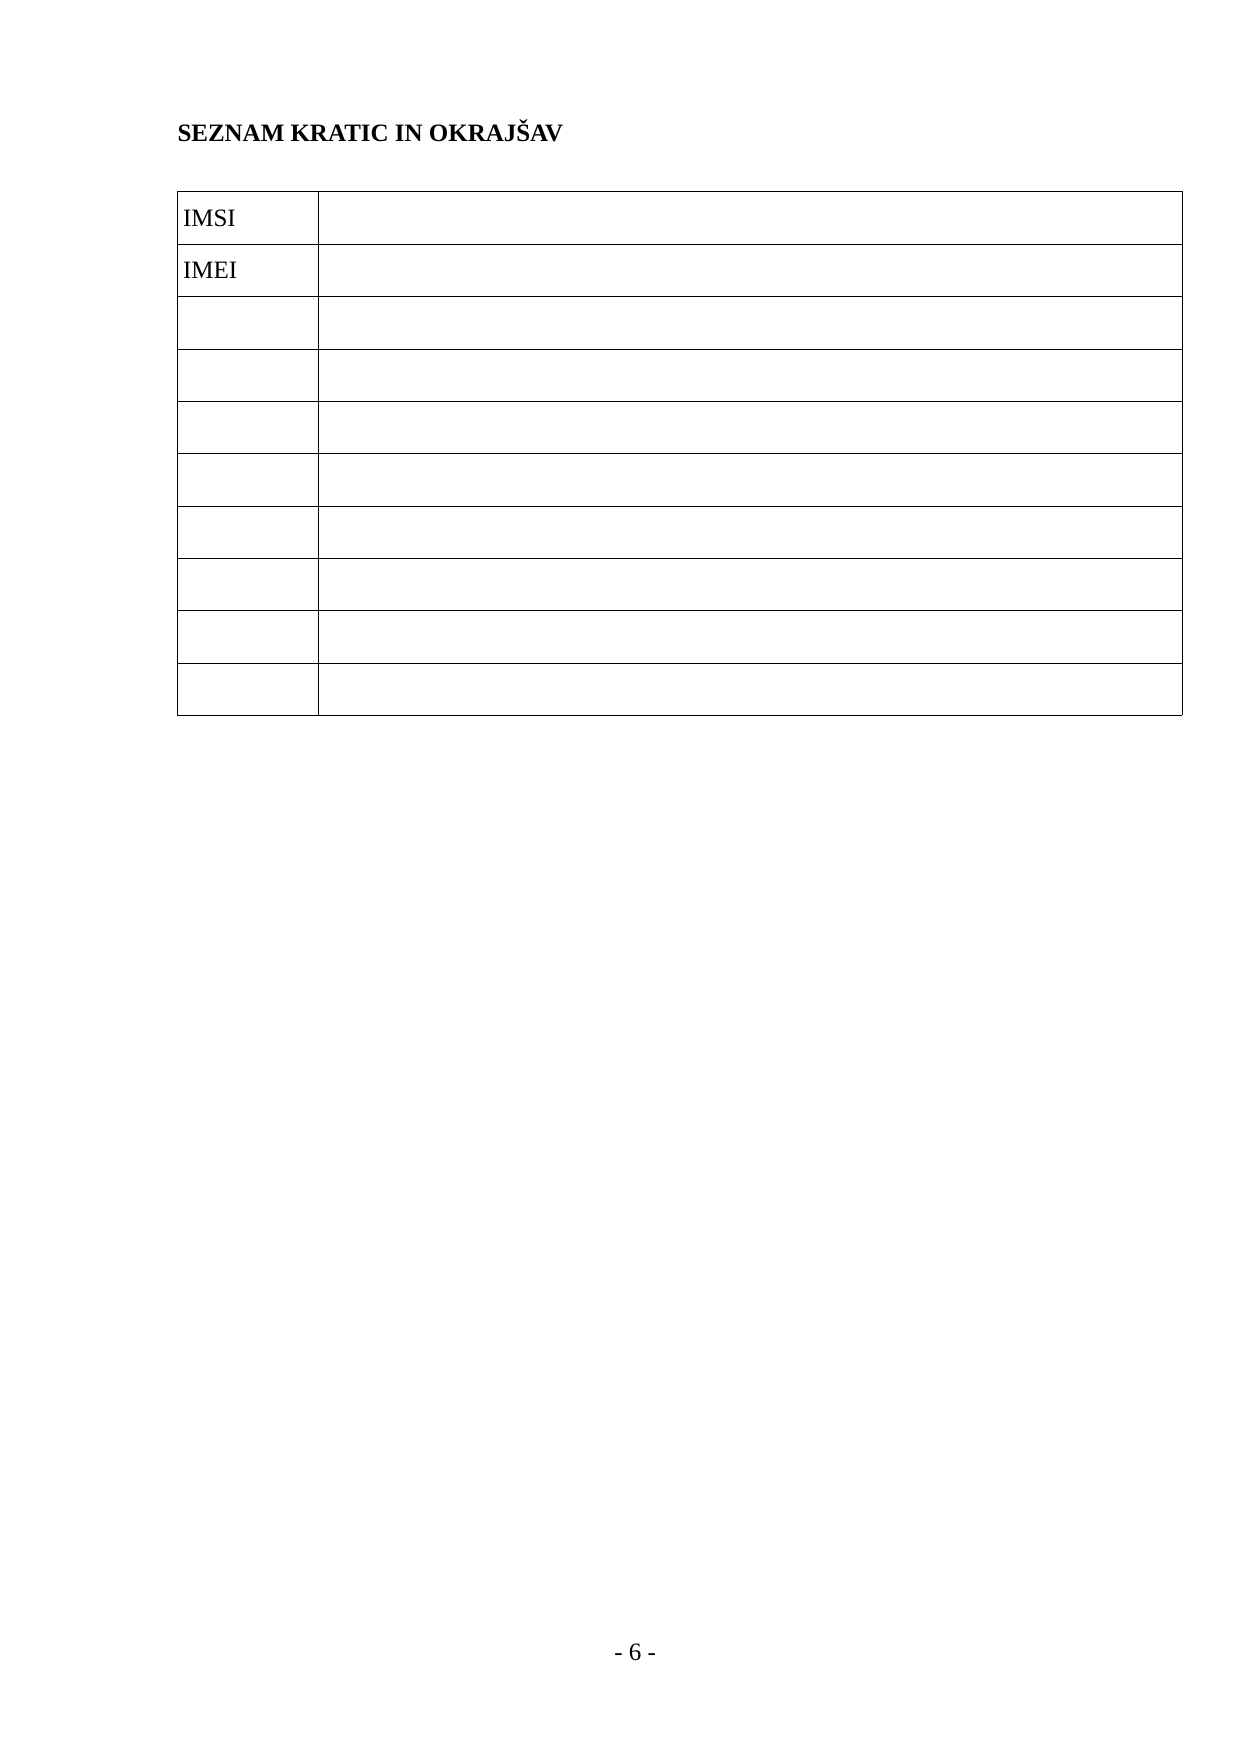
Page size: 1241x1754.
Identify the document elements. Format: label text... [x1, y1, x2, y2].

table_header IMSI [178, 192, 318, 244]
text SEZNAM KRATIC IN OKRAJŠAV [177, 118, 1093, 147]
table_cell [319, 350, 1182, 401]
table_cell [319, 559, 1182, 610]
table_cell [178, 402, 318, 453]
table_cell [319, 611, 1182, 663]
table_cell [178, 611, 318, 663]
table_cell [319, 402, 1182, 453]
table_cell [319, 297, 1182, 348]
table_cell [319, 245, 1182, 296]
table_cell IMEI [178, 245, 318, 296]
table_cell [319, 664, 1182, 715]
table_cell [178, 454, 318, 506]
table_header [319, 192, 1182, 244]
table_cell [178, 559, 318, 610]
table_cell [178, 350, 318, 401]
table_cell [178, 664, 318, 715]
table_cell [319, 454, 1182, 506]
table_cell [178, 507, 318, 558]
table_cell [178, 297, 318, 348]
table_cell [319, 507, 1182, 558]
